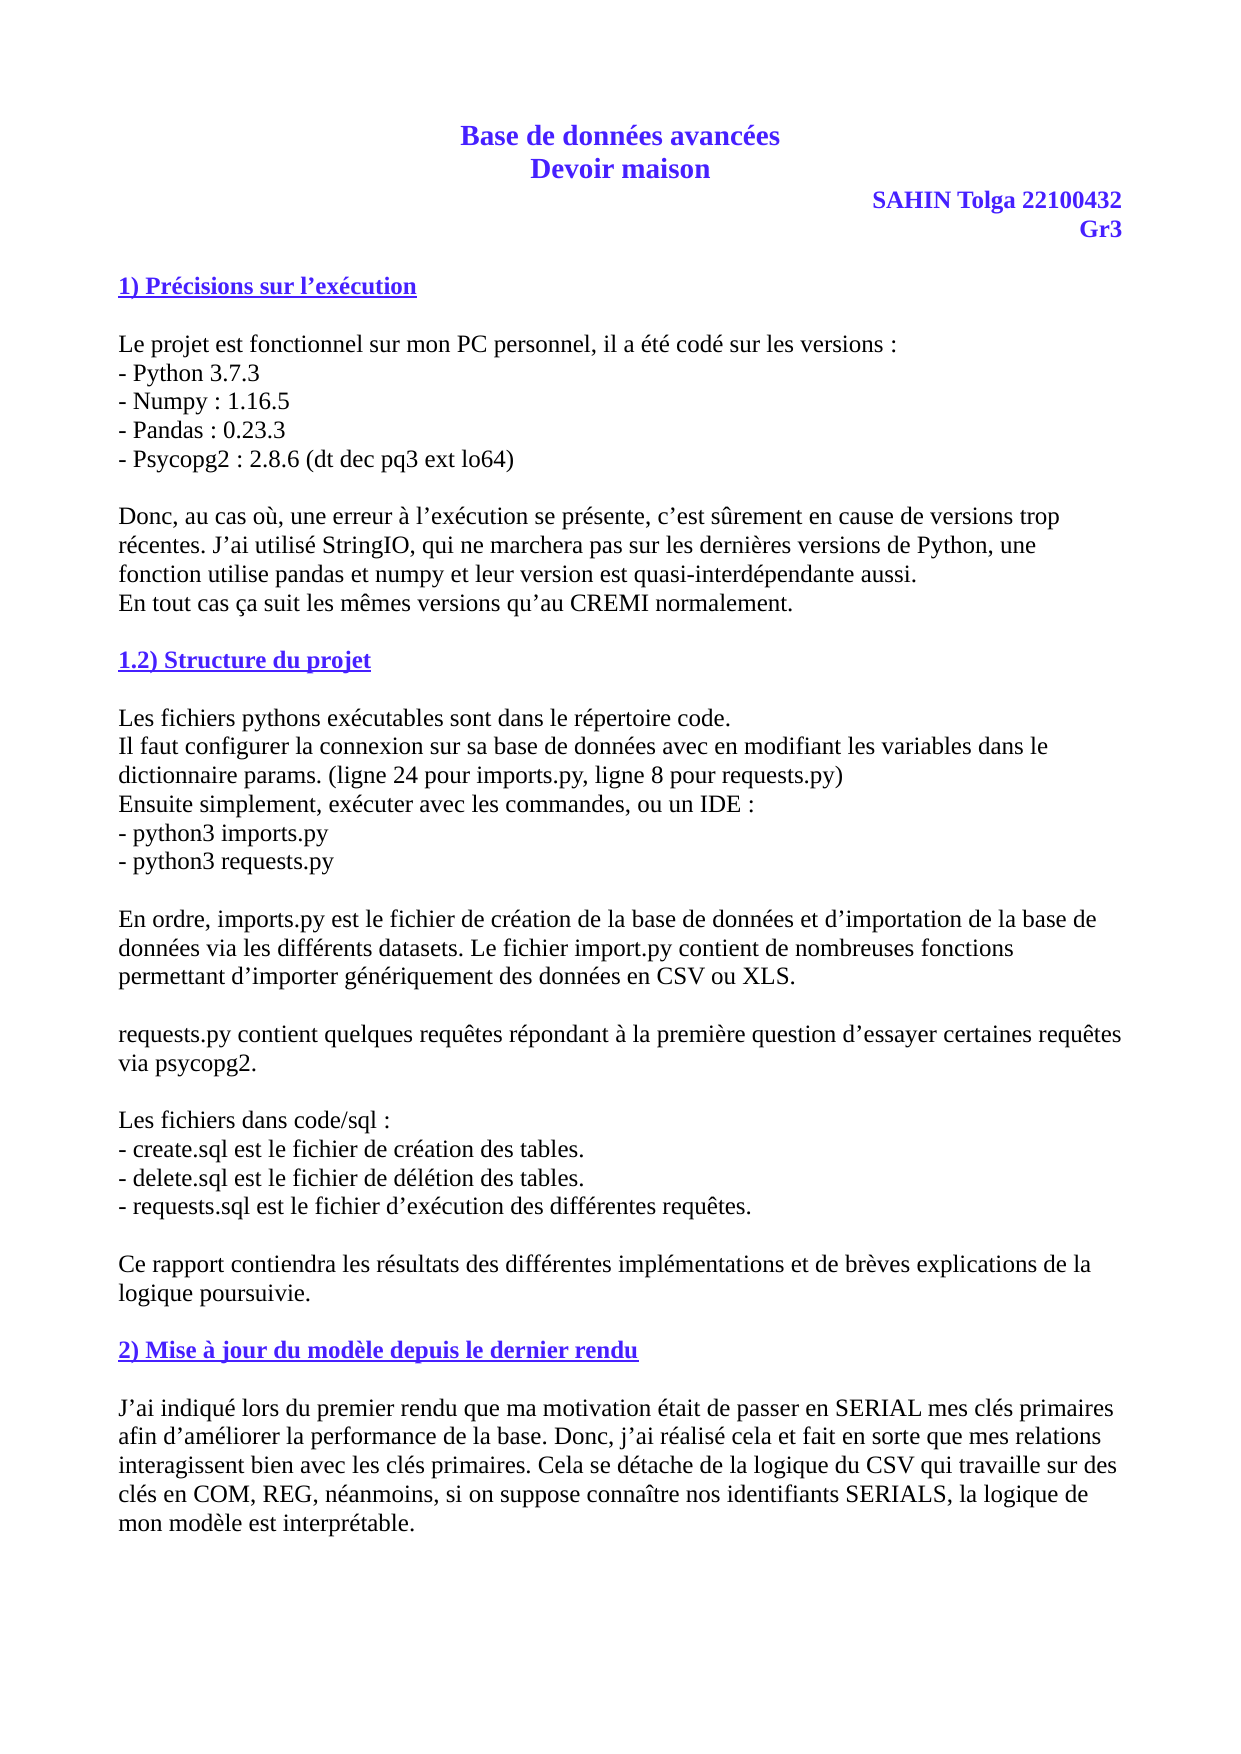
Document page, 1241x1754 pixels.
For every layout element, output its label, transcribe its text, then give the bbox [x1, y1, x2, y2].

text 1.2) Structure du projet [118, 645, 1122, 674]
text Les fichiers dans code/sql : [118, 1105, 1122, 1134]
text J’ai indiqué lors du premier rendu que ma motivation était de passer en SERIAL mes clés primaires afin d’améliorer la performance de la base. Donc, j’ai réalisé cela et fait en sorte que mes relations interagissent bien avec les clés primaires. Cela se détache de la logique du CSV qui travaille sur des clés en COM, REG, néanmoins, si on suppose connaître nos identifiants SERIALS, la logique de mon modèle est interprétable. [118, 1393, 1122, 1536]
text - Python 3.7.3 [118, 358, 1122, 386]
text Les fichiers pythons exécutables sont dans le répertoire code. [118, 703, 1122, 731]
text - delete.sql est le fichier de délétion des tables. [118, 1163, 1122, 1191]
text SAHIN Tolga 22100432 [118, 185, 1122, 214]
text Ensuite simplement, exécuter avec les commandes, ou un IDE : [118, 789, 1122, 818]
text Gr3 [118, 214, 1122, 243]
text - python3 imports.py [118, 818, 1122, 846]
text 1) Précisions sur l’exécution [118, 271, 1122, 300]
text - Psycopg2 : 2.8.6 (dt dec pq3 ext lo64) [118, 444, 1122, 473]
text Le projet est fonctionnel sur mon PC personnel, il a été codé sur les versions : [118, 329, 1122, 358]
text Il faut configurer la connexion sur sa base de données avec en modifiant les variables dans le dictionnaire params. (ligne 24 pour imports.py, ligne 8 pour requests.py) [118, 731, 1122, 789]
text Ce rapport contiendra les résultats des différentes implémentations et de brèves explications de la logique poursuivie. [118, 1249, 1122, 1306]
text En ordre, imports.py est le fichier de création de la base de données et d’importation de la base de données via les différents datasets. Le fichier import.py contient de nombreuses fonctions permettant d’importer génériquement des données en CSV ou XLS. [118, 904, 1122, 990]
text Base de données avancées [118, 118, 1122, 152]
text En tout cas ça suit les mêmes versions qu’au CREMI normalement. [118, 588, 1122, 616]
text - python3 requests.py [118, 846, 1122, 875]
text 2) Mise à jour du modèle depuis le dernier rendu [118, 1335, 1122, 1364]
text - create.sql est le fichier de création des tables. [118, 1134, 1122, 1163]
text Donc, au cas où, une erreur à l’exécution se présente, c’est sûrement en cause de versions trop récentes. J’ai utilisé StringIO, qui ne marchera pas sur les dernières versions de Python, une fonction utilise pandas et numpy et leur version est quasi-interdépendante aussi. [118, 501, 1122, 588]
text - Numpy : 1.16.5 [118, 386, 1122, 415]
text Devoir maison [118, 152, 1122, 185]
text - requests.sql est le fichier d’exécution des différentes requêtes. [118, 1191, 1122, 1220]
text - Pandas : 0.23.3 [118, 415, 1122, 444]
text requests.py contient quelques requêtes répondant à la première question d’essayer certaines requêtes via psycopg2. [118, 1019, 1122, 1076]
